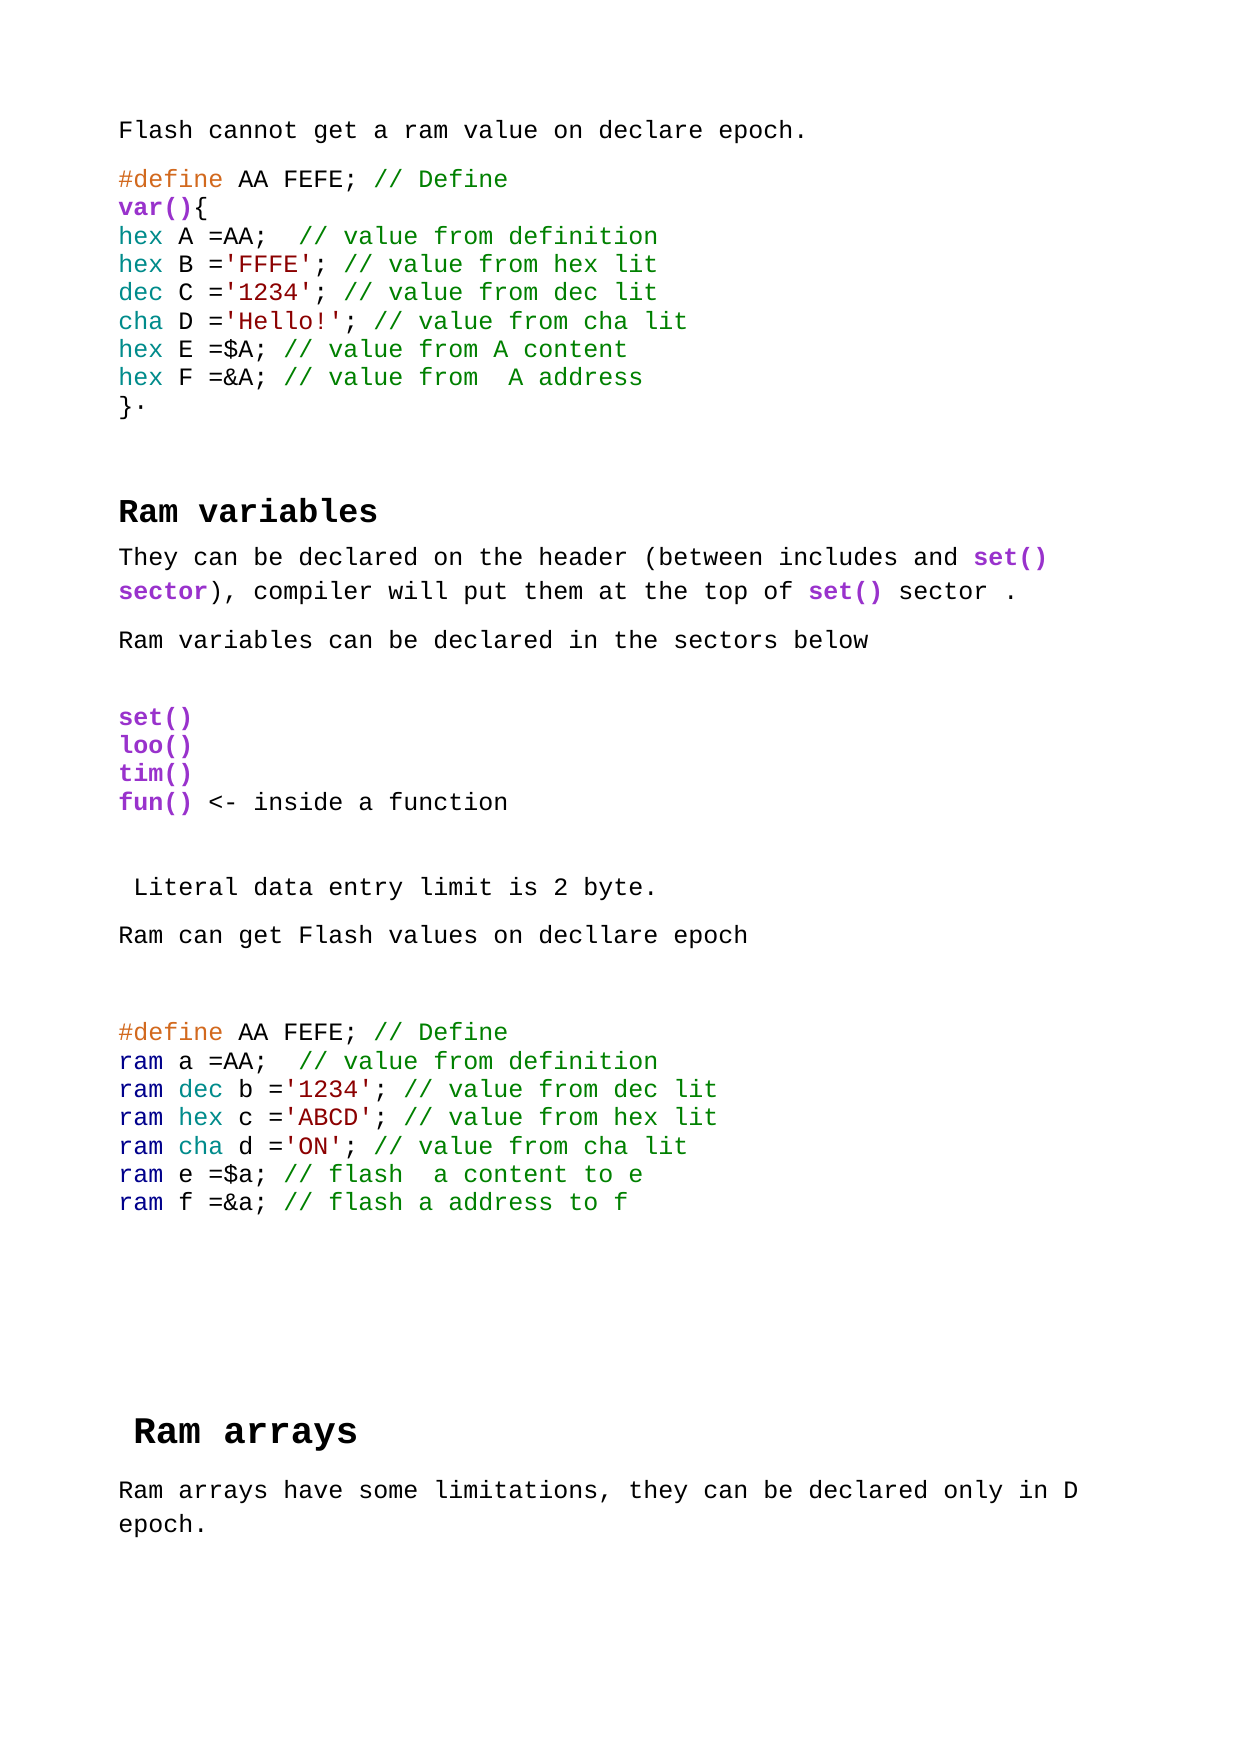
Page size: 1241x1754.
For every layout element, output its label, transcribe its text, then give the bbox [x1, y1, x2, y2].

text Literal data entry limit is 2 byte. [118, 874, 1122, 903]
text Ram can get Flash values on decllare epoch [118, 923, 1122, 951]
text hex A =AA; // value from definition [118, 223, 1122, 252]
text var(){ [118, 195, 1122, 223]
text loo() [118, 733, 1122, 761]
text }· [118, 393, 1122, 422]
text dec C ='1234'; // value from dec lit [118, 280, 1122, 308]
text ram hex c ='ABCD'; // value from hex lit [118, 1105, 1122, 1133]
text tim() [118, 761, 1122, 789]
text hex B ='FFFE'; // value from hex lit [118, 252, 1122, 280]
text They can be declared on the header (between includes and set() sector), compiler will put them at the top of set() sector . [118, 545, 1122, 607]
text set() [118, 704, 1122, 733]
text ram f =&a; // flash a address to f [118, 1190, 1122, 1218]
text #define AA FEFE; // Define [118, 1020, 1122, 1048]
text Ram variables can be declared in the sectors below [118, 627, 1122, 656]
subtitle Ram variables [118, 494, 1122, 532]
text Ram arrays have some limitations, they can be declared only in D epoch. [118, 1478, 1122, 1540]
text cha D ='Hello!'; // value from cha lit [118, 308, 1122, 337]
text ram e =$a; // flash a content to e [118, 1162, 1122, 1190]
text ram cha d ='ON'; // value from cha lit [118, 1133, 1122, 1162]
text hex F =&A; // value from A address [118, 365, 1122, 393]
text fun() <- inside a function [118, 789, 1122, 818]
text hex E =$A; // value from A content [118, 337, 1122, 365]
text ram dec b ='1234'; // value from dec lit [118, 1077, 1122, 1105]
text #define AA FEFE; // Define [118, 167, 1122, 195]
text Ram arrays [118, 1412, 1122, 1455]
text Flash cannot get a ram value on declare epoch. [118, 118, 1122, 146]
text ram a =AA; // value from definition [118, 1048, 1122, 1077]
